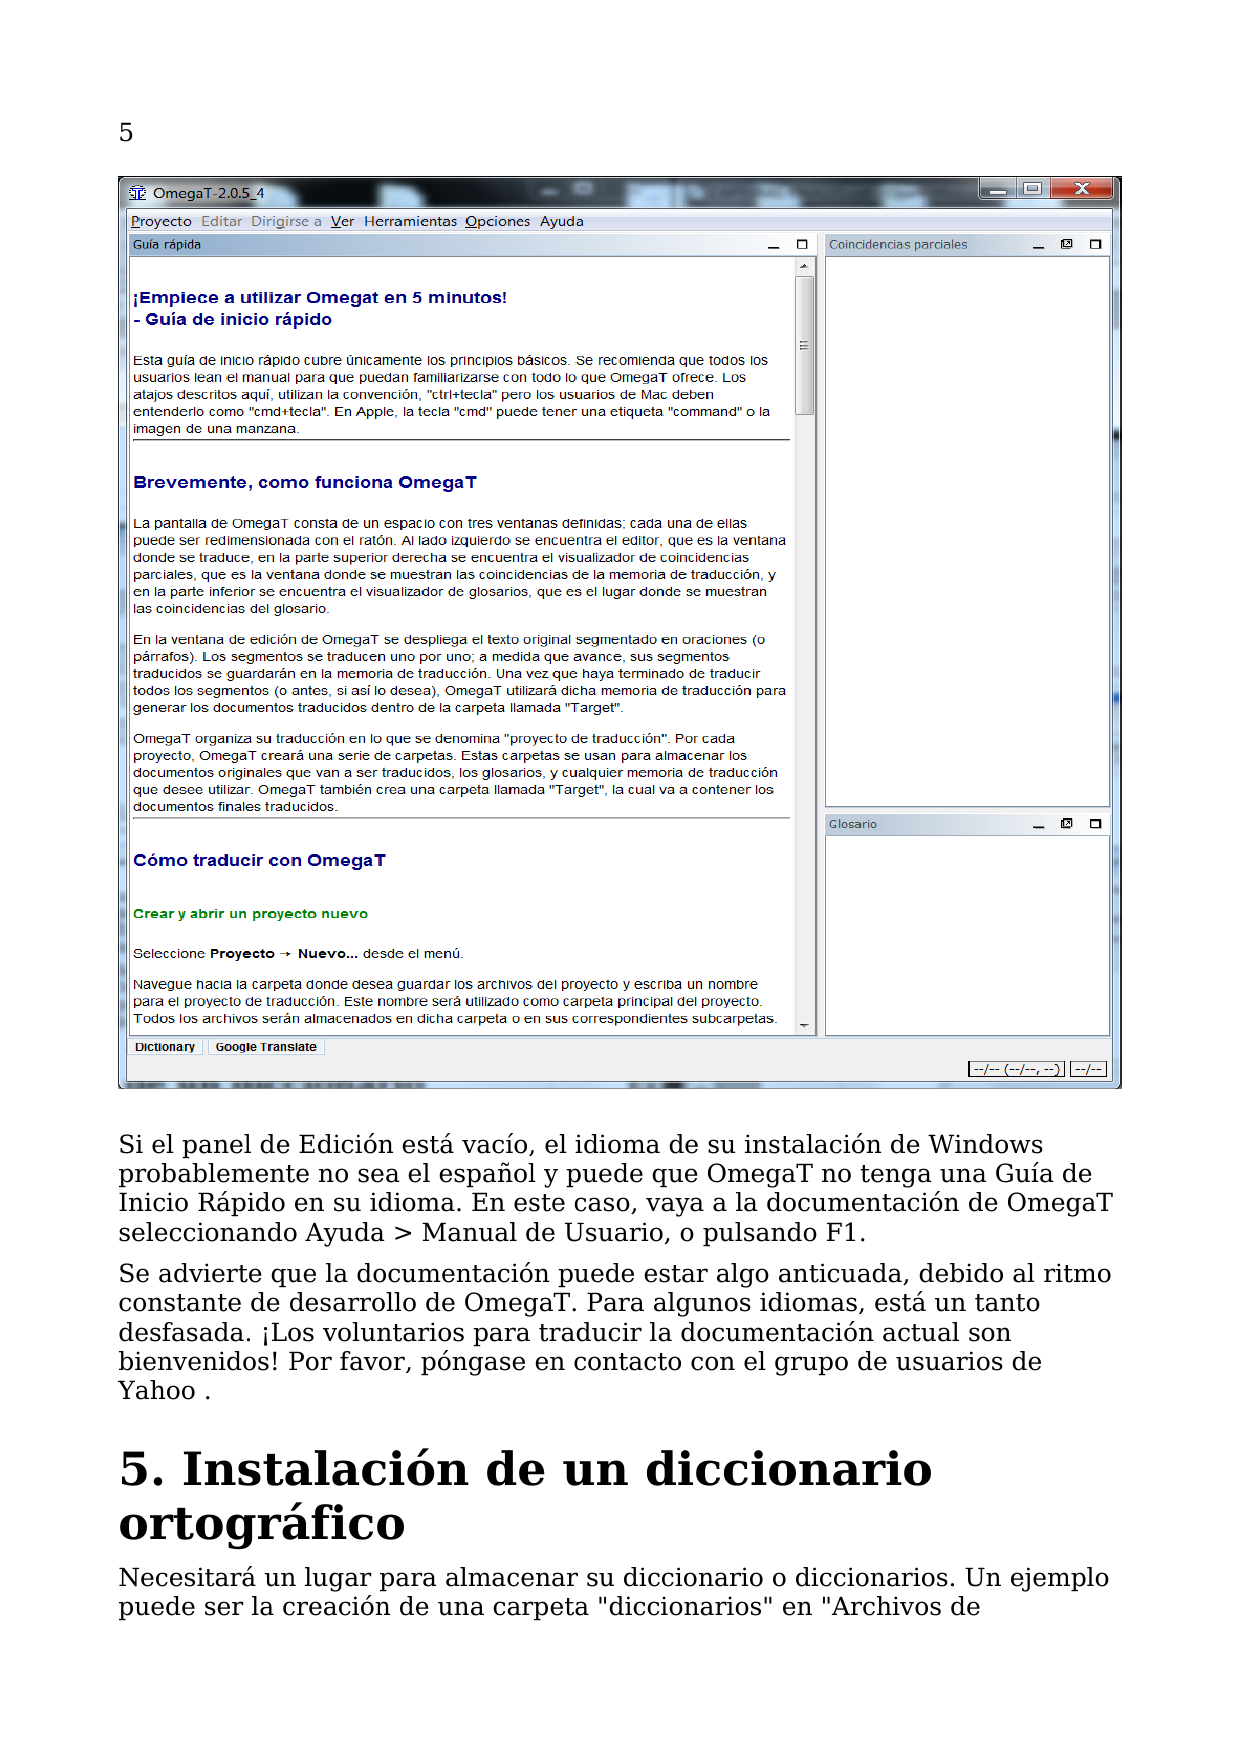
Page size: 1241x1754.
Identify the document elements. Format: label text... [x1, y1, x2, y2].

text Se advierte que la documentación puede estar algo anticuada, debido al ritmo constante de desarrollo de OmegaT. Para algunos idiomas, está un tanto desfasada. ¡Los voluntarios para traducir la documentación actual son bienvenidos! Por favor, póngase en contacto con el grupo de usuarios de Yahoo . [118, 1259, 1122, 1405]
picture [118, 176, 1122, 1089]
text Si el panel de Edición está vacío, el idioma de su instalación de Windows probablemente no sea el español y puede que OmegaT no tenga una Guía de Inicio Rápido en su idioma. En este caso, vaya a la documentación de OmegaT seleccionando Ayuda > Manual de Usuario, o pulsando F1. [118, 1130, 1122, 1247]
subtitle 5. Instalación de un diccionario ortográfico [118, 1443, 1122, 1551]
text Necesitará un lugar para almacenar su diccionario o diccionarios. Un ejemplo puede ser la creación de una carpeta "diccionarios" en "Archivos de [118, 1563, 1122, 1621]
